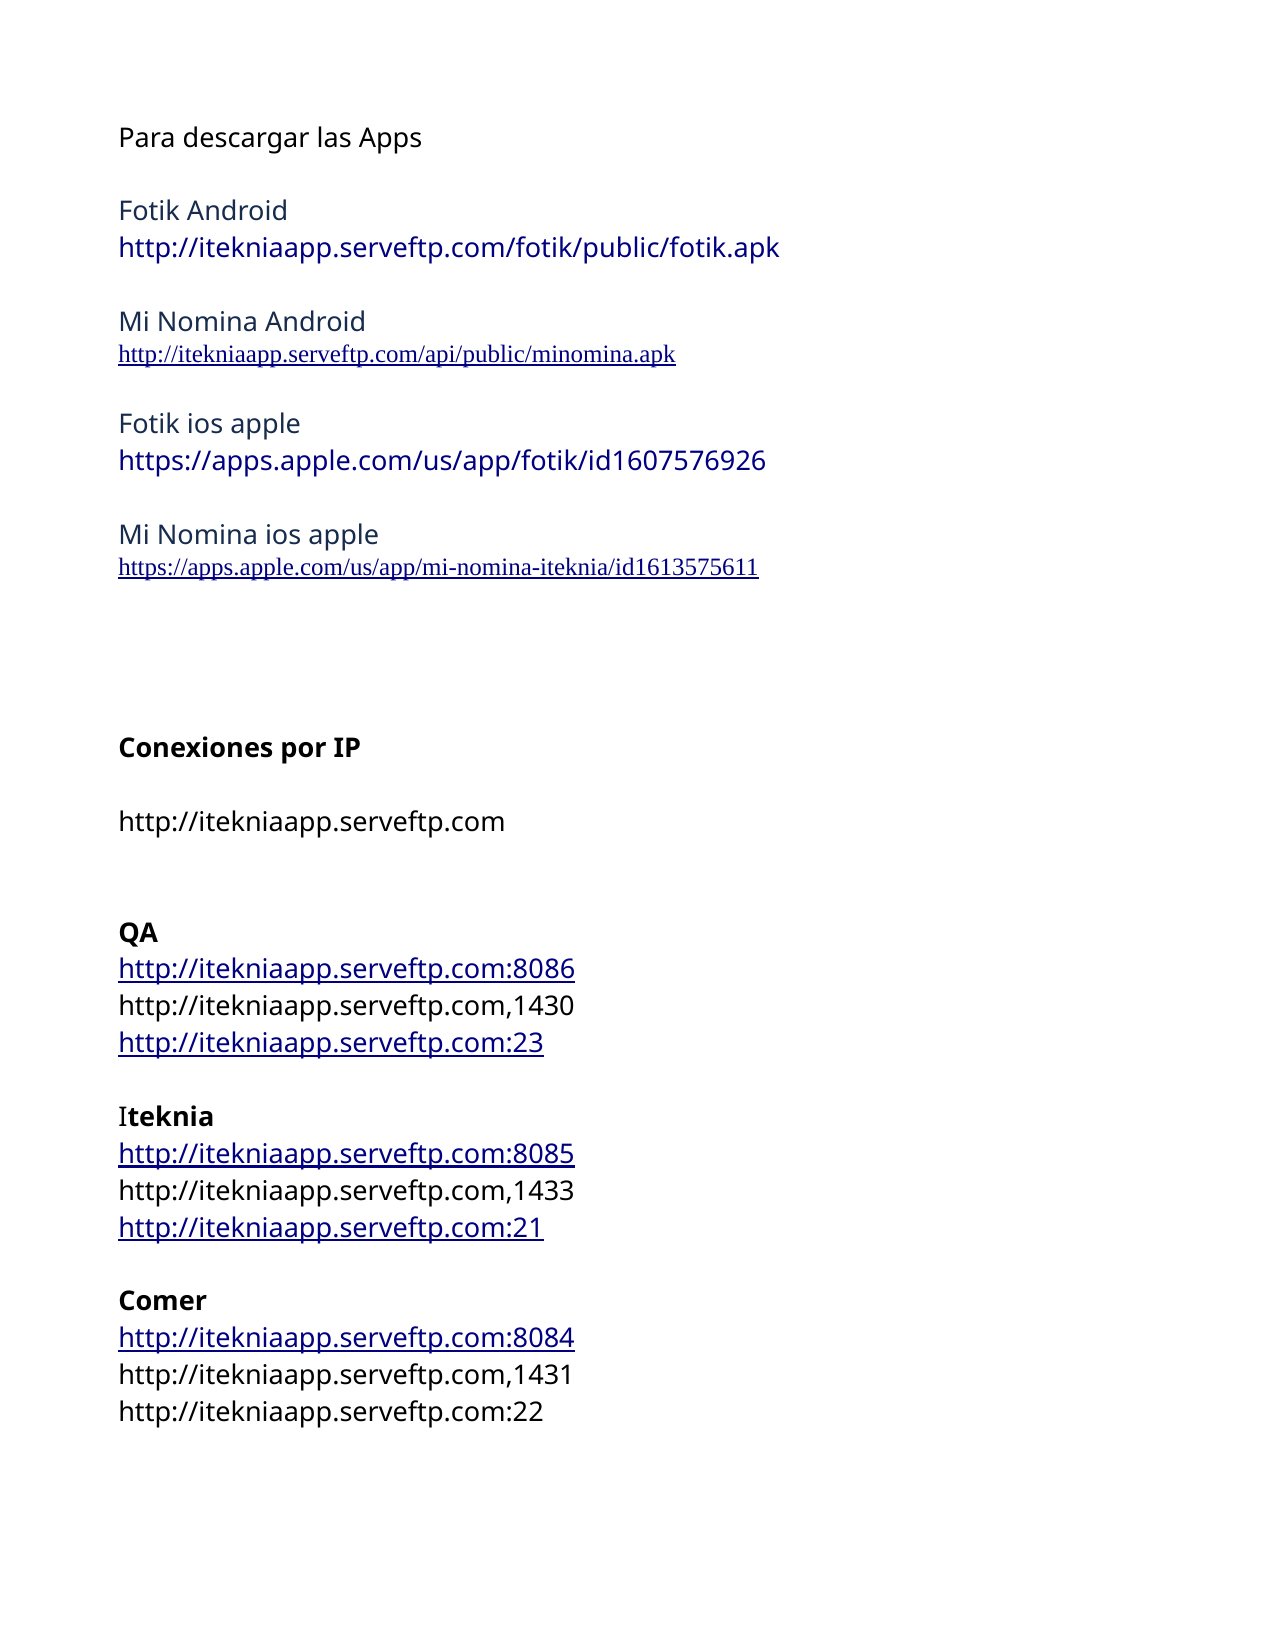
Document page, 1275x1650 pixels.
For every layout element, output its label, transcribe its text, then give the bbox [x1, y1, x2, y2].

text http://itekniaapp.serveftp.com,1430 [118, 987, 1157, 1024]
text QA [118, 913, 1157, 950]
text http://itekniaapp.serveftp.com [118, 802, 1157, 839]
text http://itekniaapp.serveftp.com,1431 [118, 1356, 1157, 1392]
text http://itekniaapp.serveftp.com:8085 [118, 1134, 1157, 1171]
text http://itekniaapp.serveftp.com:8084 [118, 1319, 1157, 1356]
text Conexiones por IP [118, 729, 1157, 766]
text Comer [118, 1282, 1157, 1319]
text Mi Nomina ios apple https://apps.apple.com/us/app/mi-nomina-iteknia/id1613575611 [118, 516, 1157, 581]
text http://itekniaapp.serveftp.com:8086 [118, 950, 1157, 987]
text Fotik Android http://itekniaapp.serveftp.com/fotik/public/fotik.apk [118, 192, 1157, 266]
text Iteknia [118, 1097, 1157, 1134]
text http://itekniaapp.serveftp.com:23 [118, 1024, 1157, 1061]
text http://itekniaapp.serveftp.com:21 [118, 1208, 1157, 1245]
text http://itekniaapp.serveftp.com,1433 [118, 1171, 1157, 1208]
text http://itekniaapp.serveftp.com:22 [118, 1392, 1157, 1429]
text Para descargar las Apps [118, 118, 1157, 155]
text Fotik ios apple https://apps.apple.com/us/app/fotik/id1607576926 [118, 405, 1157, 479]
text Mi Nomina Android http://itekniaapp.serveftp.com/api/public/minomina.apk [118, 302, 1157, 368]
